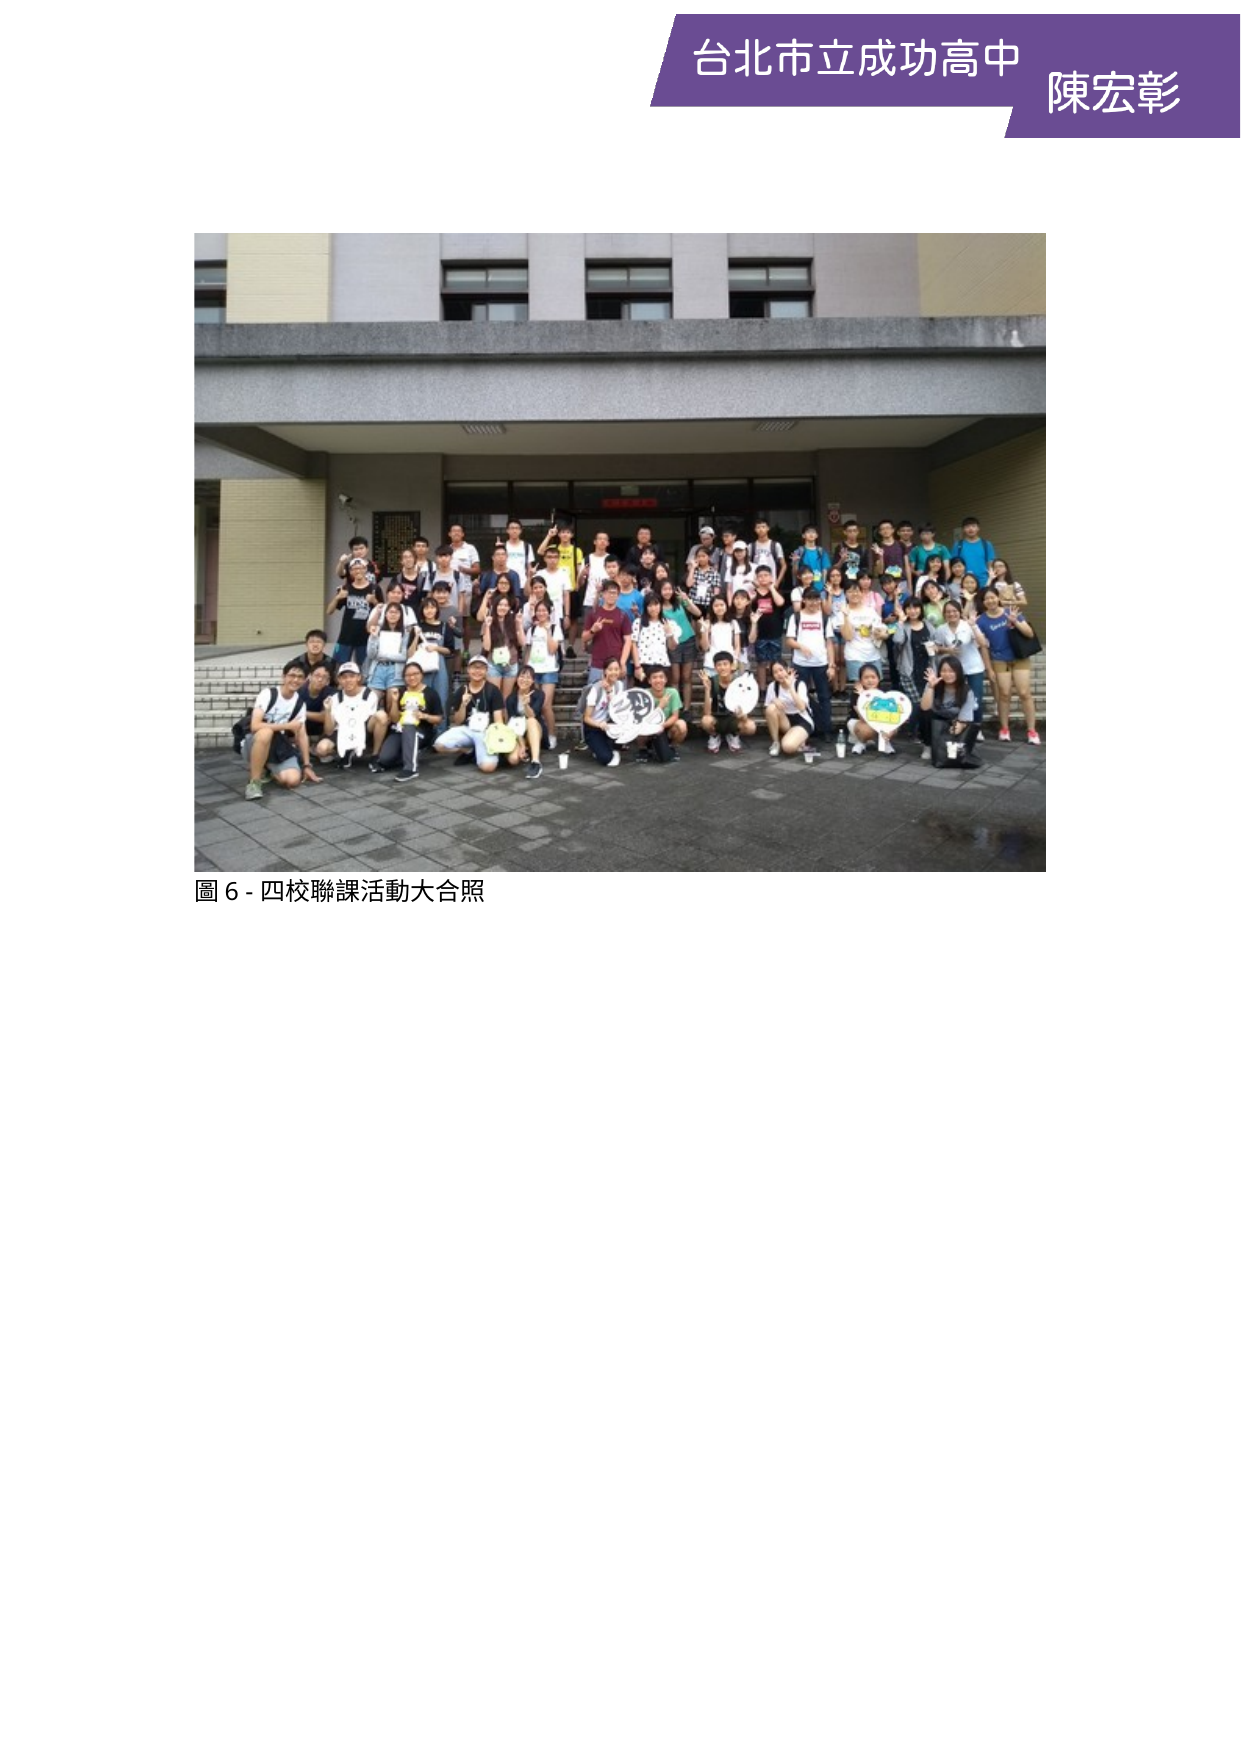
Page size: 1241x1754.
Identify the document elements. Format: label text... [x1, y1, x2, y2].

text 圖6 - 四校聯課活動大合照 [194, 872, 1046, 908]
picture [194, 233, 1046, 872]
picture [0, 0, 1241, 152]
